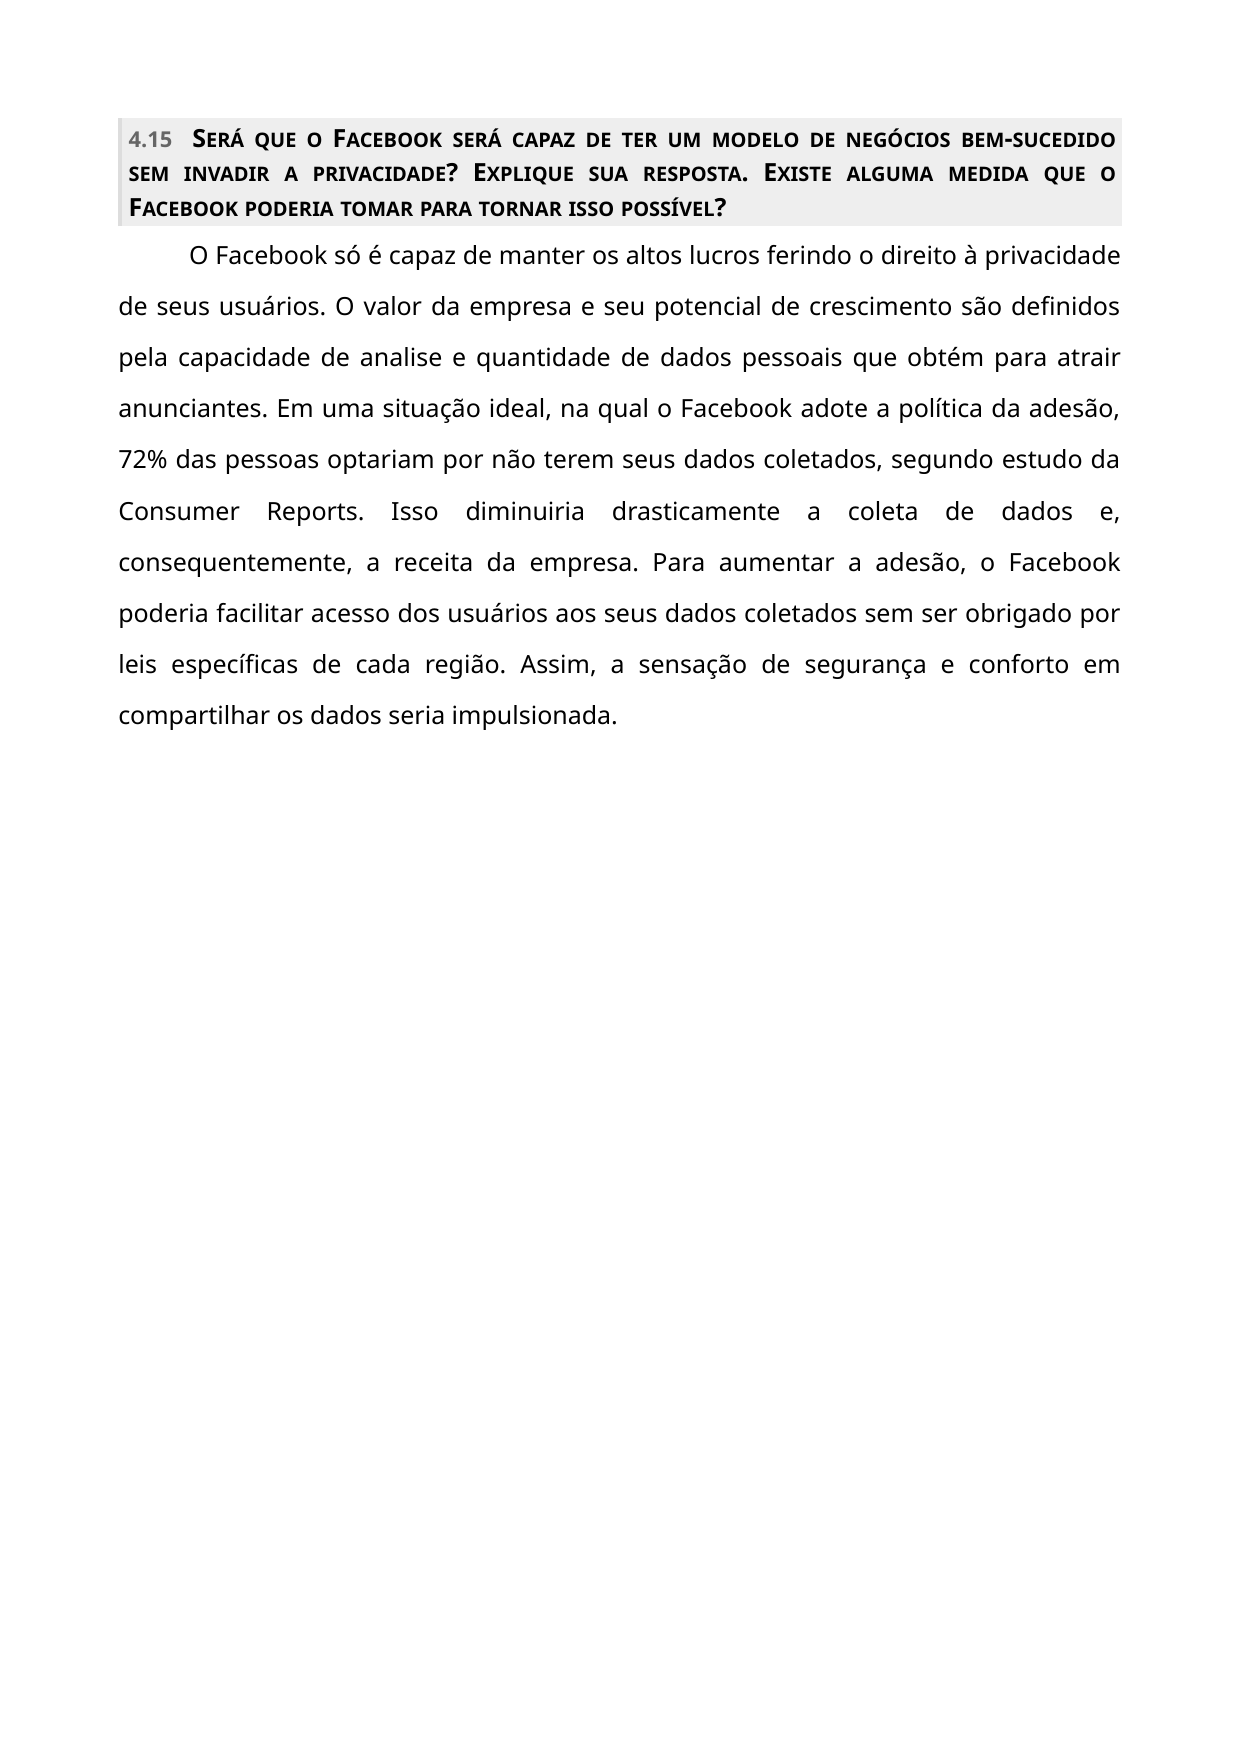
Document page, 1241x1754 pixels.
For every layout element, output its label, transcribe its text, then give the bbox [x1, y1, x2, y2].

text O Facebook só é capaz de manter os altos lucros ferindo o direito à privacidade de seus usuários. O valor da empresa e seu potencial de crescimento são definidos pela capacidade de analise e quantidade de dados pessoais que obtém para atrair anunciantes. Em uma situação ideal, na qual o Facebook adote a política da adesão, 72% das pessoas optariam por não terem seus dados coletados, segundo estudo da Consumer Reports. Isso diminuiria drasticamente a coleta de dados e, consequentemente, a receita da empresa. Para aumentar a adesão, o Facebook poderia facilitar acesso dos usuários aos seus dados coletados sem ser obrigado por leis específicas de cada região. Assim, a sensação de segurança e conforto em compartilhar os dados seria impulsionada. [118, 238, 1122, 731]
text 4.15 Será que o Facebook será capaz de ter um modelo de negócios bem-sucedido sem invadir a privacidade? Explique sua resposta. Existe alguma medida que o Facebook poderia tomar para tornar isso possível? [122, 118, 1122, 226]
